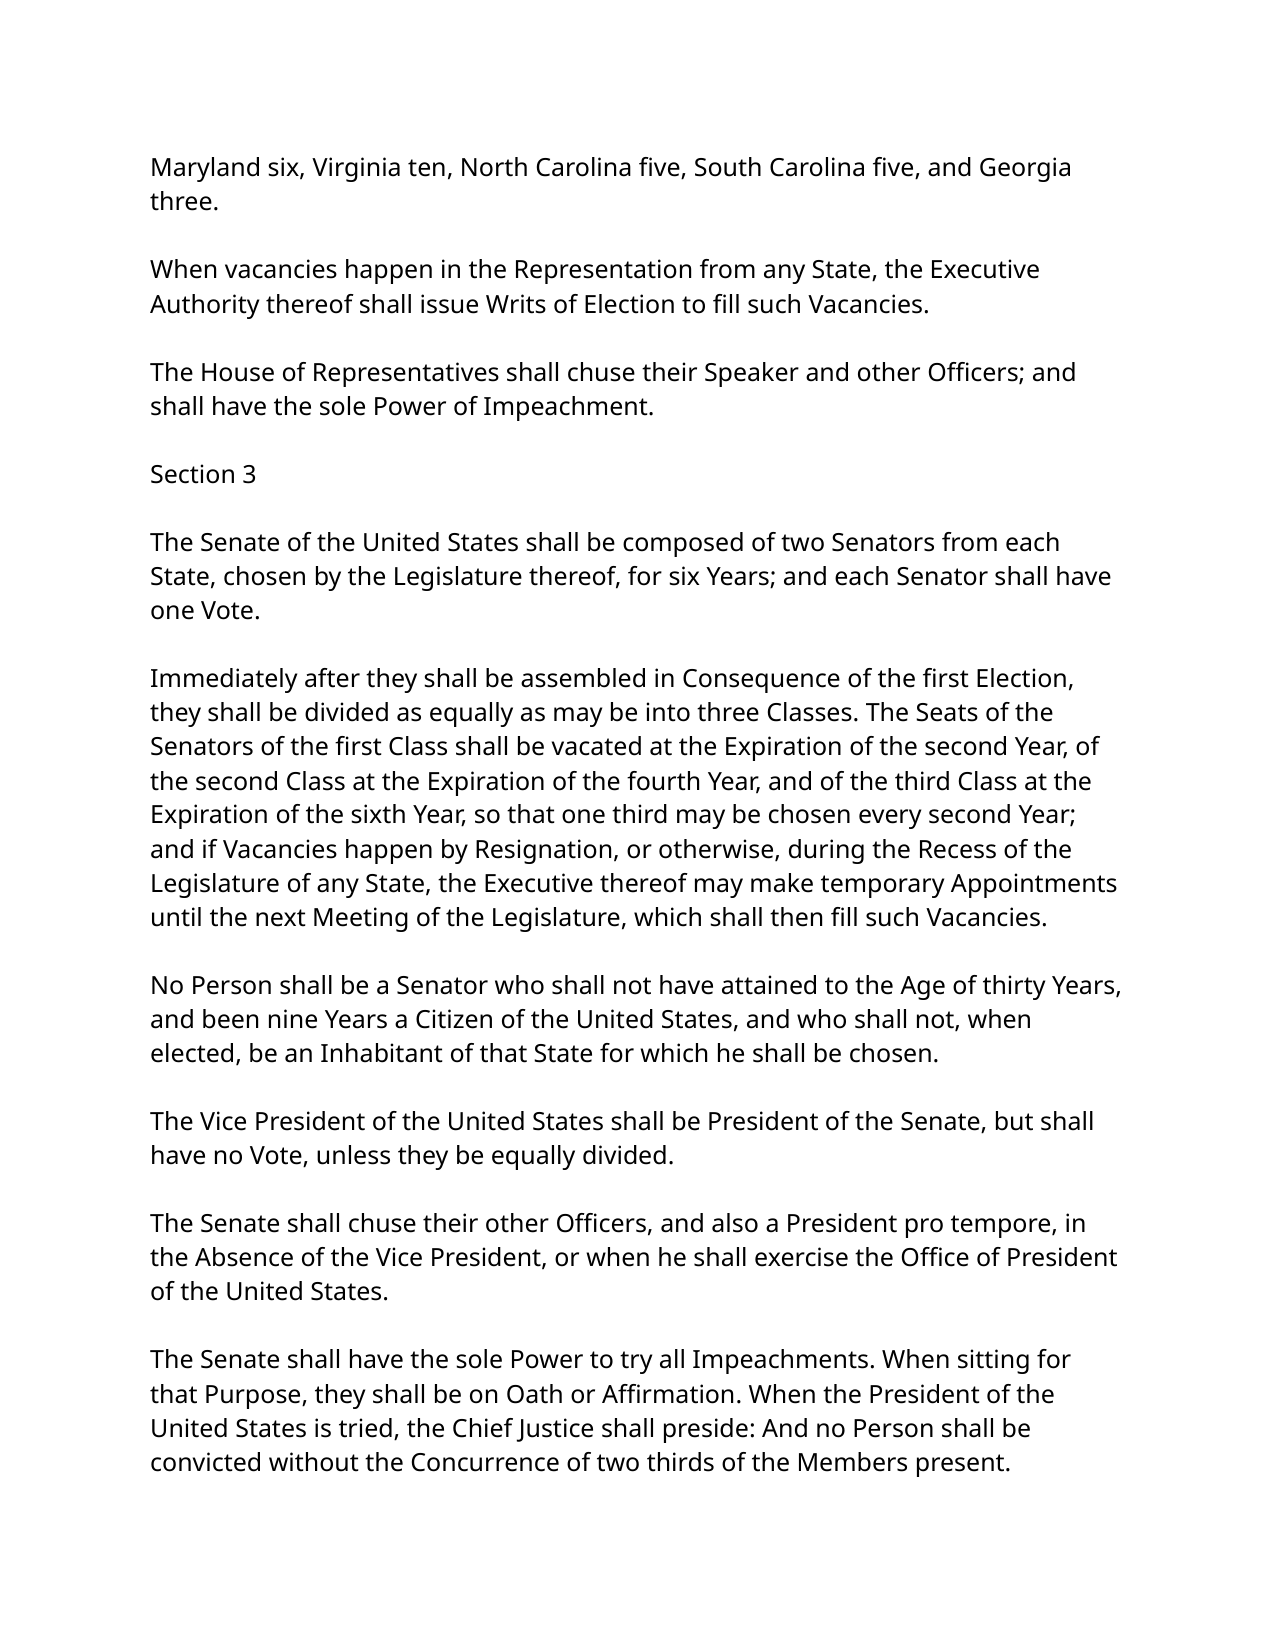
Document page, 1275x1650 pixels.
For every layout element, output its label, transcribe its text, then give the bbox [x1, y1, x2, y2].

text Immediately after they shall be assembled in Consequence of the first Election, they shall be divided as equally as may be into three Classes. The Seats of the Senators of the first Class shall be vacated at the Expiration of the second Year, of the second Class at the Expiration of the fourth Year, and of the third Class at the Expiration of the sixth Year, so that one third may be chosen every second Year; and if Vacancies happen by Resignation, or otherwise, during the Recess of the Legislature of any State, the Executive thereof may make temporary Appointments until the next Meeting of the Legislature, which shall then fill such Vacancies. [150, 661, 1125, 933]
text No Person shall be a Senator who shall not have attained to the Age of thirty Years, and been nine Years a Citizen of the United States, and who shall not, when elected, be an Inhabitant of that State for which he shall be chosen. [150, 967, 1125, 1070]
text When vacancies happen in the Representation from any State, the Executive Authority thereof shall issue Writs of Election to fill such Vacancies. [150, 252, 1125, 320]
text Section 3 [150, 457, 1125, 491]
text The Vice President of the United States shall be President of the Senate, but shall have no Vote, unless they be equally divided. [150, 1104, 1125, 1172]
text The House of Representatives shall chuse their Speaker and other Officers; and shall have the sole Power of Impeachment. [150, 354, 1125, 422]
text The Senate shall chuse their other Officers, and also a President pro tempore, in the Absence of the Vice President, or when he shall exercise the Office of President of the United States. [150, 1206, 1125, 1308]
text The Senate shall have the sole Power to try all Impeachments. When sitting for that Purpose, they shall be on Oath or Affirmation. When the President of the United States is tried, the Chief Justice shall preside: And no Person shall be convicted without the Concurrence of two thirds of the Members present. [150, 1342, 1125, 1478]
text Maryland six, Virginia ten, North Carolina five, South Carolina five, and Georgia three. [150, 150, 1125, 218]
text The Senate of the United States shall be composed of two Senators from each State, chosen by the Legislature thereof, for six Years; and each Senator shall have one Vote. [150, 525, 1125, 627]
